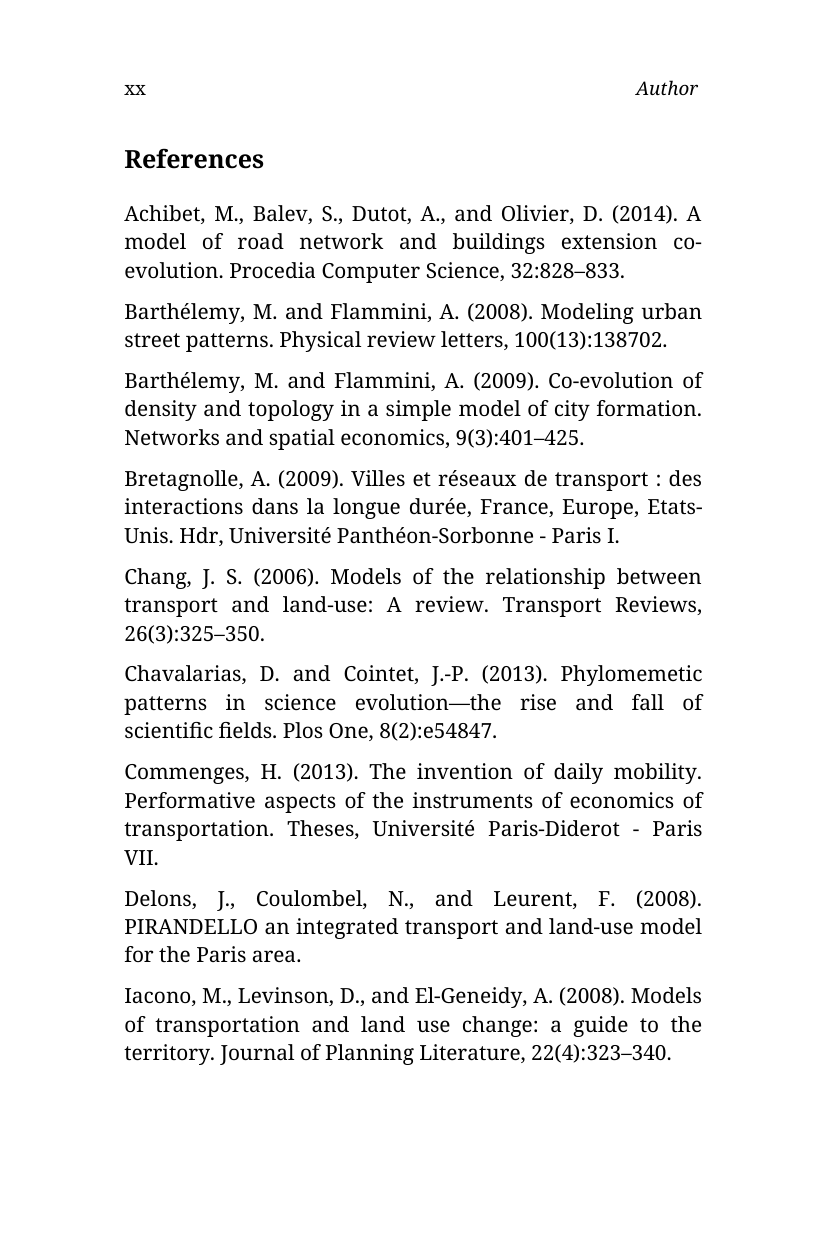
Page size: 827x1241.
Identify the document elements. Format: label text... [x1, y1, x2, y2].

text References [124, 142, 703, 176]
text Iacono, M., Levinson, D., and El-Geneidy, A. (2008). Models of transportation and land use change: a guide to the territory. Journal of Planning Literature, 22(4):323–340. [124, 981, 703, 1067]
text Delons, J., Coulombel, N., and Leurent, F. (2008). PIRANDELLO an integrated transport and land-use model for the Paris area. [124, 884, 703, 969]
text Barthélemy, M. and Flammini, A. (2008). Modeling urban street patterns. Physical review letters, 100(13):138702. [124, 297, 703, 354]
text Chavalarias, D. and Cointet, J.-P. (2013). Phylomemetic patterns in science evolution—the rise and fall of scientific fields. Plos One, 8(2):e54847. [124, 659, 703, 745]
text Bretagnolle, A. (2009). Villes et réseaux de transport : des interactions dans la longue durée, France, Europe, Etats-Unis. Hdr, Université Panthéon-Sorbonne - Paris I. [124, 464, 703, 549]
text Commenges, H. (2013). The invention of daily mobility. Performative aspects of the instruments of economics of transportation. Theses, Université Paris-Diderot - Paris VII. [124, 757, 703, 871]
text Chang, J. S. (2006). Models of the relationship between transport and land-use: A review. Transport Reviews, 26(3):325–350. [124, 562, 703, 647]
text Barthélemy, M. and Flammini, A. (2009). Co-evolution of density and topology in a simple model of city formation. Networks and spatial economics, 9(3):401–425. [124, 366, 703, 451]
text Achibet, M., Balev, S., Dutot, A., and Olivier, D. (2014). A model of road network and buildings extension co-evolution. Procedia Computer Science, 32:828–833. [124, 199, 703, 284]
